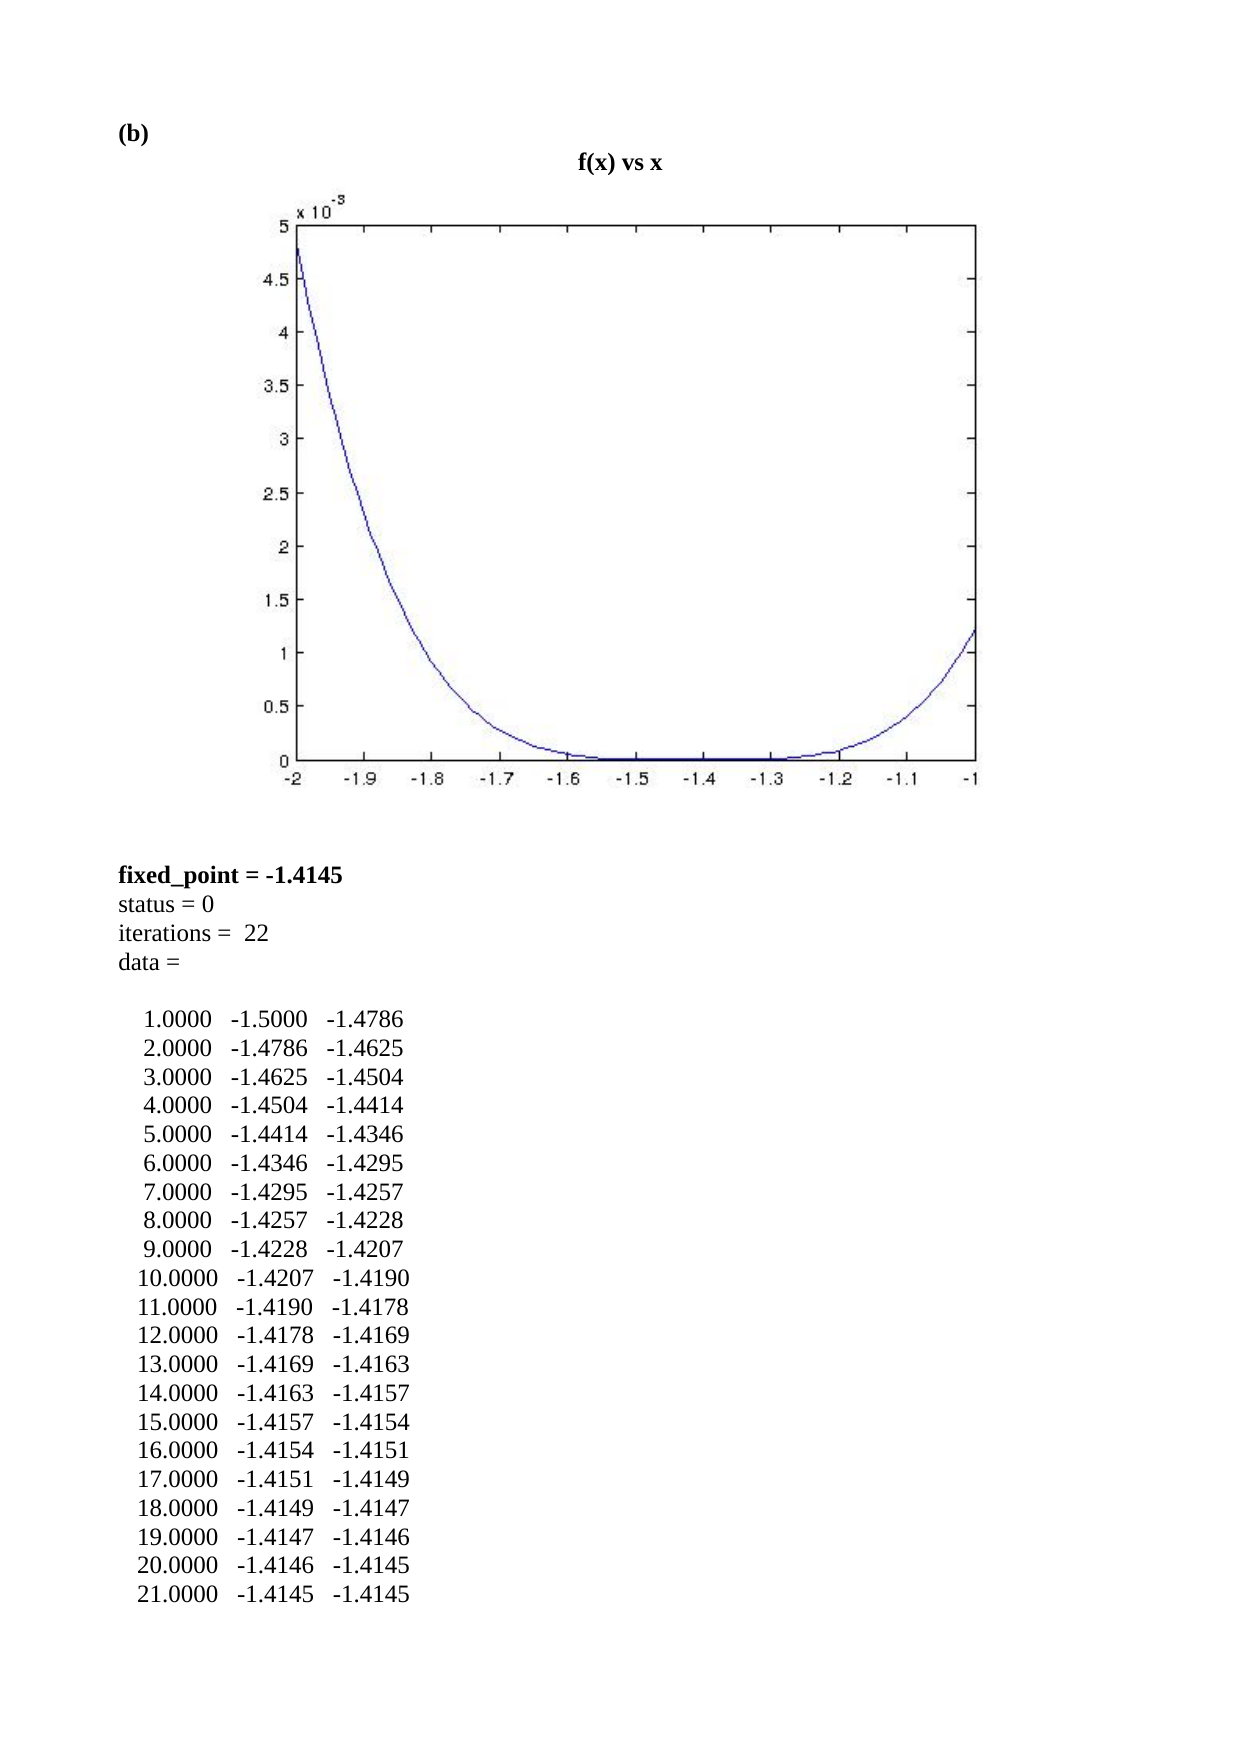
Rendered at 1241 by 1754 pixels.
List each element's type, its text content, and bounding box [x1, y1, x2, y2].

text 21.0000 -1.4145 -1.4145 [118, 1579, 1122, 1608]
text 17.0000 -1.4151 -1.4149 [118, 1464, 1122, 1493]
text 1.0000 -1.5000 -1.4786 [118, 1004, 1122, 1033]
text 6.0000 -1.4346 -1.4295 [118, 1148, 1122, 1177]
text 3.0000 -1.4625 -1.4504 [118, 1062, 1122, 1091]
text 20.0000 -1.4146 -1.4145 [118, 1551, 1122, 1579]
text 16.0000 -1.4154 -1.4151 [118, 1436, 1122, 1464]
text 7.0000 -1.4295 -1.4257 [118, 1177, 1122, 1206]
text 4.0000 -1.4504 -1.4414 [118, 1091, 1122, 1119]
text iterations = 22 [118, 918, 1122, 947]
text 10.0000 -1.4207 -1.4190 [118, 1263, 1122, 1292]
text f(x) vs x [118, 147, 1122, 176]
text 8.0000 -1.4257 -1.4228 [118, 1206, 1122, 1234]
text (b) [118, 118, 1122, 147]
text 5.0000 -1.4414 -1.4346 [118, 1119, 1122, 1148]
text data = [118, 947, 1122, 976]
text fixed_point = -1.4145 [118, 861, 1122, 889]
text 19.0000 -1.4147 -1.4146 [118, 1522, 1122, 1551]
text 11.0000 -1.4190 -1.4178 [118, 1292, 1122, 1321]
text 2.0000 -1.4786 -1.4625 [118, 1033, 1122, 1062]
text 18.0000 -1.4149 -1.4147 [118, 1493, 1122, 1522]
picture [182, 175, 1058, 832]
text 15.0000 -1.4157 -1.4154 [118, 1407, 1122, 1436]
text 14.0000 -1.4163 -1.4157 [118, 1378, 1122, 1407]
text 12.0000 -1.4178 -1.4169 [118, 1321, 1122, 1349]
text 9.0000 -1.4228 -1.4207 [118, 1234, 1122, 1263]
text 13.0000 -1.4169 -1.4163 [118, 1349, 1122, 1378]
text status = 0 [118, 889, 1122, 918]
